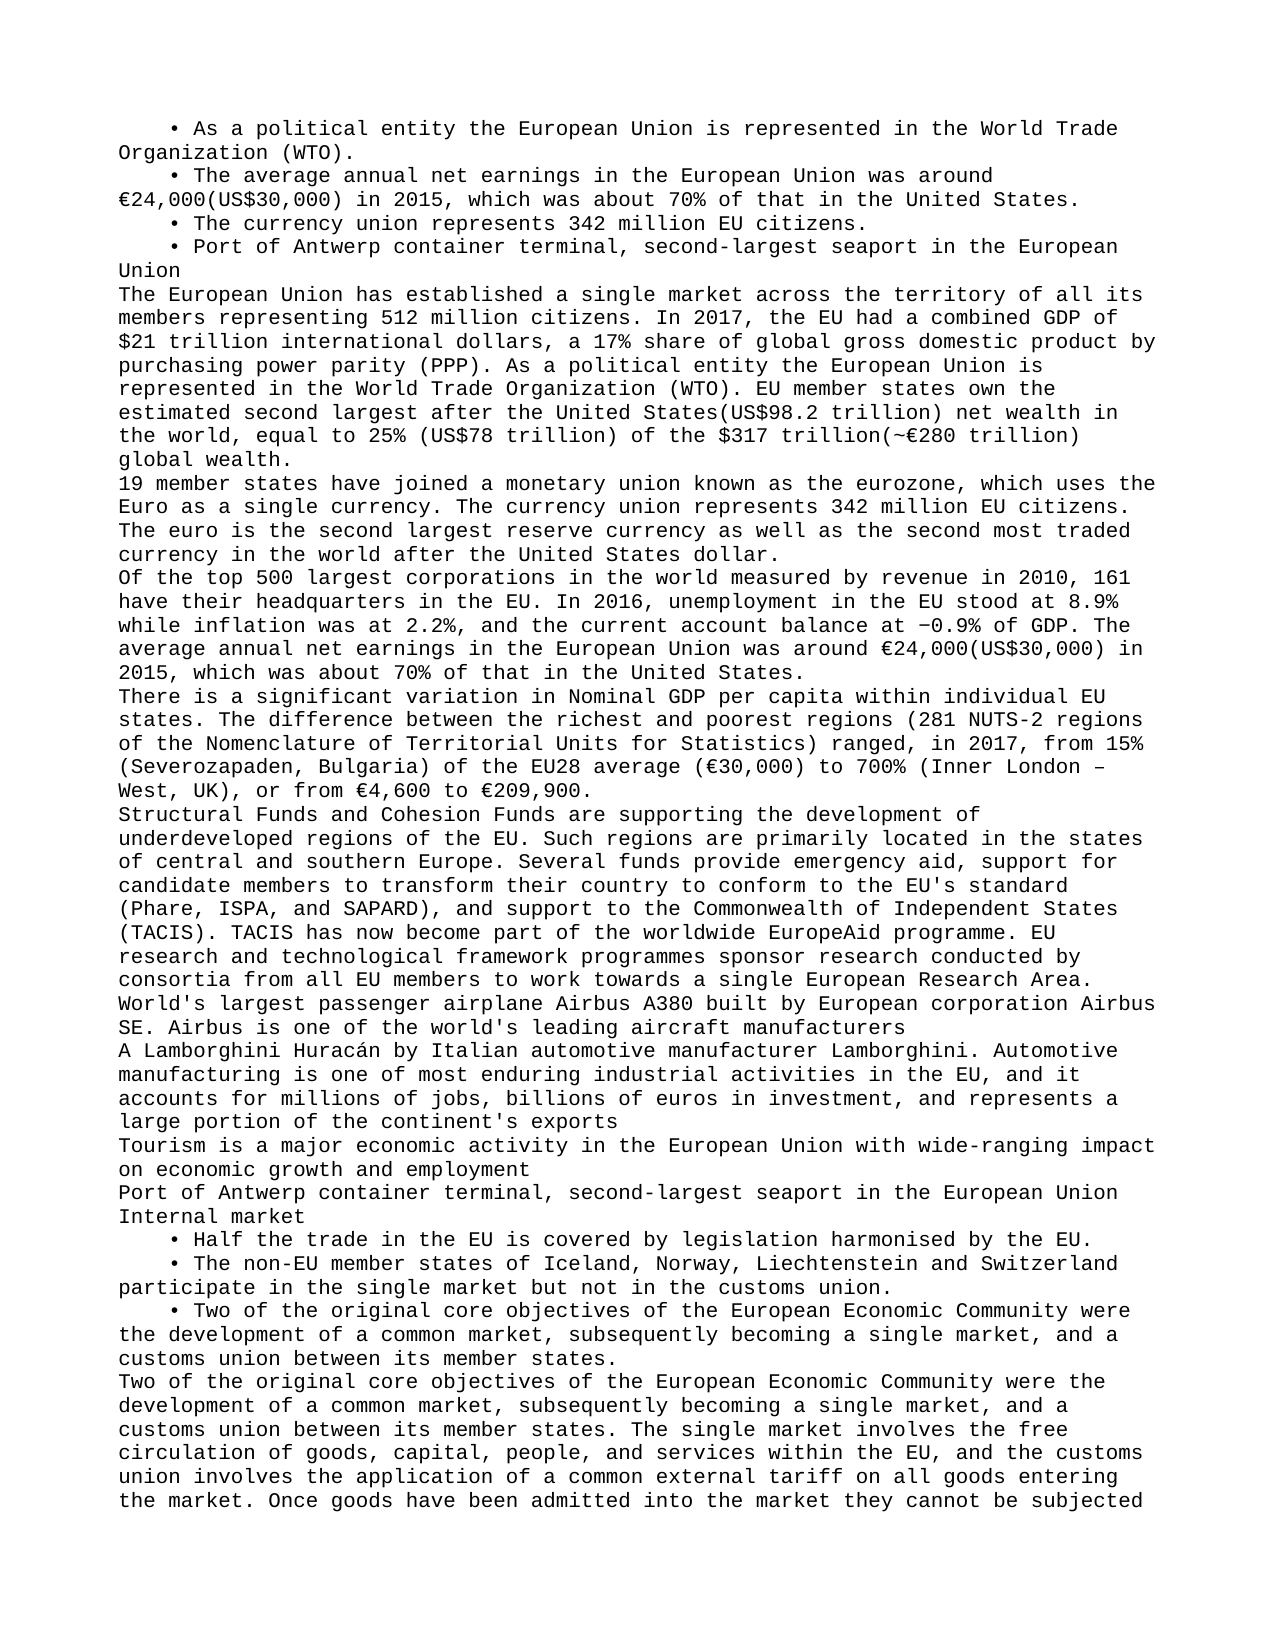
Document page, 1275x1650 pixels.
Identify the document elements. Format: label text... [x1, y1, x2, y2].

text World's largest passenger airplane Airbus A380 built by European corporation Airbus SE. Airbus is one of the world's leading aircraft manufacturers [118, 993, 1157, 1040]
text The European Union has established a single market across the territory of all its members representing 512 million citizens. In 2017, the EU had a combined GDP of $21 trillion international dollars, a 17% share of global gross domestic product by purchasing power parity (PPP). As a political entity the European Union is represented in the World Trade Organization (WTO). EU member states own the estimated second largest after the United States(US$98.2 trillion) net wealth in the world, equal to 25% (US$78 trillion) of the $317 trillion(~€280 trillion) global wealth. [118, 284, 1157, 473]
text • The average annual net earnings in the European Union was around €24,000(US$30,000) in 2015, which was about 70% of that in the United States. [118, 165, 1157, 213]
text • The currency union represents 342 million EU citizens. [118, 213, 1157, 236]
text 19 member states have joined a monetary union known as the eurozone, which uses the Euro as a single currency. The currency union represents 342 million EU citizens. The euro is the second largest reserve currency as well as the second most traded currency in the world after the United States dollar. [118, 473, 1157, 567]
text Structural Funds and Cohesion Funds are supporting the development of underdeveloped regions of the EU. Such regions are primarily located in the states of central and southern Europe. Several funds provide emergency aid, support for candidate members to transform their country to conform to the EU's standard (Phare, ISPA, and SAPARD), and support to the Commonwealth of Independent States (TACIS). TACIS has now become part of the worldwide EuropeAid programme. EU research and technological framework programmes sponsor research conducted by consortia from all EU members to work towards a single European Research Area. [118, 804, 1157, 993]
text There is a significant variation in Nominal GDP per capita within individual EU states. The difference between the richest and poorest regions (281 NUTS-2 regions of the Nomenclature of Territorial Units for Statistics) ranged, in 2017, from 15% (Severozapaden, Bulgaria) of the EU28 average (€30,000) to 700% (Inner London – West, UK), or from €4,600 to €209,900. [118, 686, 1157, 804]
text Internal market [118, 1206, 1157, 1229]
text • Port of Antwerp container terminal, second-largest seaport in the European Union [118, 236, 1157, 284]
text • Two of the original core objectives of the European Economic Community were the development of a common market, subsequently becoming a single market, and a customs union between its member states. [118, 1300, 1157, 1371]
text Port of Antwerp container terminal, second-largest seaport in the European Union [118, 1182, 1157, 1206]
text • Half the trade in the EU is covered by legislation harmonised by the EU. [118, 1229, 1157, 1253]
text Tourism is a major economic activity in the European Union with wide-ranging impact on economic growth and employment [118, 1135, 1157, 1182]
text Of the top 500 largest corporations in the world measured by revenue in 2010, 161 have their headquarters in the EU. In 2016, unemployment in the EU stood at 8.9% while inflation was at 2.2%, and the current account balance at −0.9% of GDP. The average annual net earnings in the European Union was around €24,000(US$30,000) in 2015, which was about 70% of that in the United States. [118, 567, 1157, 686]
text A Lamborghini Huracán by Italian automotive manufacturer Lamborghini. Automotive manufacturing is one of most enduring industrial activities in the EU, and it accounts for millions of jobs, billions of euros in investment, and represents a large portion of the continent's exports [118, 1040, 1157, 1135]
text Two of the original core objectives of the European Economic Community were the development of a common market, subsequently becoming a single market, and a customs union between its member states. The single market involves the free circulation of goods, capital, people, and services within the EU, and the customs union involves the application of a common external tariff on all goods entering the market. Once goods have been admitted into the market they cannot be subjected [118, 1371, 1157, 1513]
text • As a political entity the European Union is represented in the World Trade Organization (WTO). [118, 118, 1157, 165]
text • The non-EU member states of Iceland, Norway, Liechtenstein and Switzerland participate in the single market but not in the customs union. [118, 1253, 1157, 1300]
